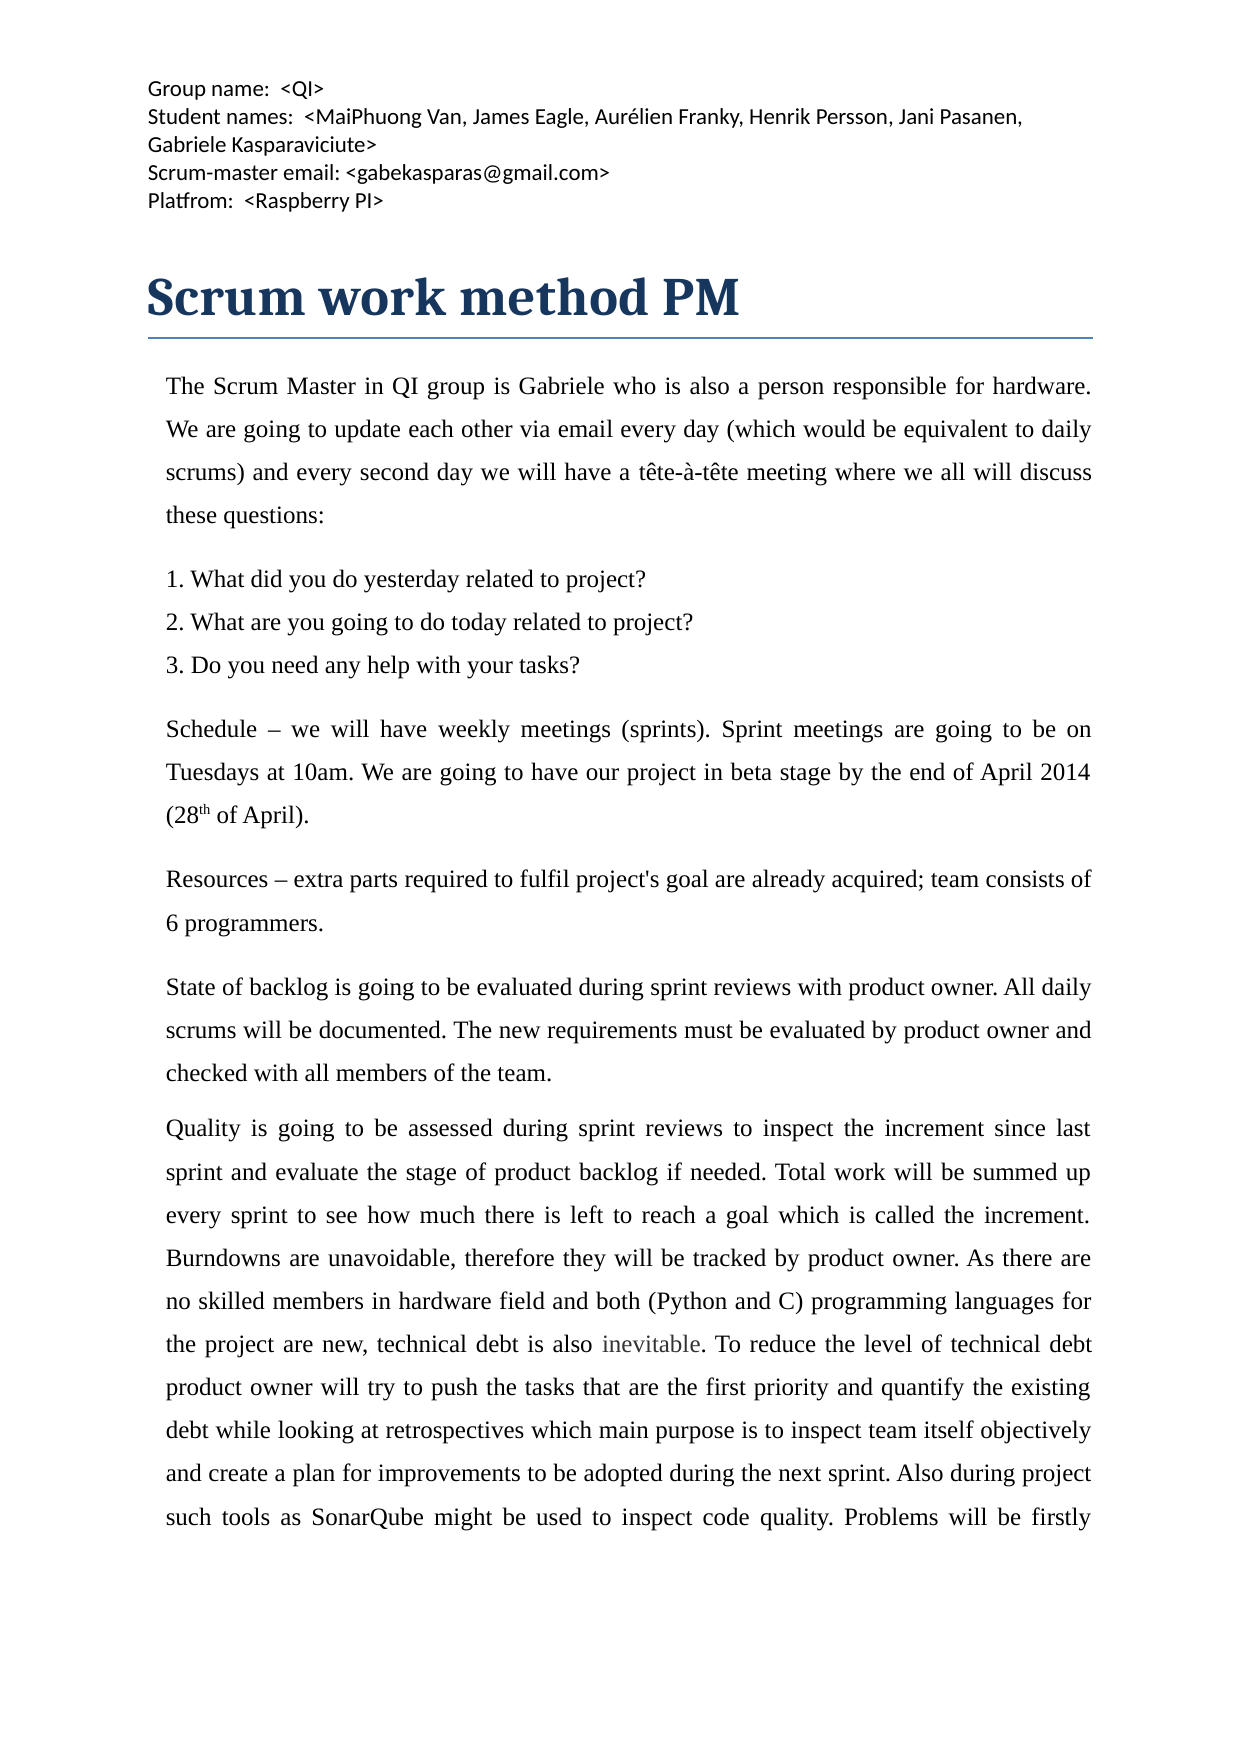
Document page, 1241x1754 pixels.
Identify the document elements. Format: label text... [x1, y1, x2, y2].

text Resources – extra parts required to fulfil project's goal are already acquired; team consists of 6 programmers. [166, 864, 1093, 936]
text State of backlog is going to be evaluated during sprint reviews with product owner. All daily scrums will be documented. The new requirements must be evaluated by product owner and checked with all members of the team. [166, 972, 1093, 1087]
text The Scrum Master in QI group is Gabriele who is also a person responsible for hardware. We are going to update each other via email every day (which would be equivalent to daily scrums) and every second day we will have a tête-à-tête meeting where we all will discuss these questions: [166, 371, 1093, 529]
title Scrum work method PM [148, 267, 1093, 337]
text Schedule – we will have weekly meetings (sprints). Sprint meetings are going to be on Tuesdays at 10am. We are going to have our project in beta stage by the end of April 2014 (28th of April). [166, 714, 1093, 829]
text 1. What did you do yesterday related to project? 2. What are you going to do today related to project? 3. Do you need any help with your tasks? [166, 564, 1093, 679]
text Quality is going to be assessed during sprint reviews to inspect the increment since last sprint and evaluate the stage of product backlog if needed. Total work will be summed up every sprint to see how much there is left to reach a goal which is called the increment. Burndowns are unavoidable, therefore they will be tracked by product owner. As there are no skilled members in hardware field and both (Python and C) programming languages for the project are new, technical debt is also inevitable. To reduce the level of technical debt product owner will try to push the tasks that are the first priority and quantify the existing debt while looking at retrospectives which main purpose is to inspect team itself objectively and create a plan for improvements to be adopted during the next sprint. Also during project such tools as SonarQube might be used to inspect code quality. Problems will be firstly [166, 1113, 1093, 1530]
